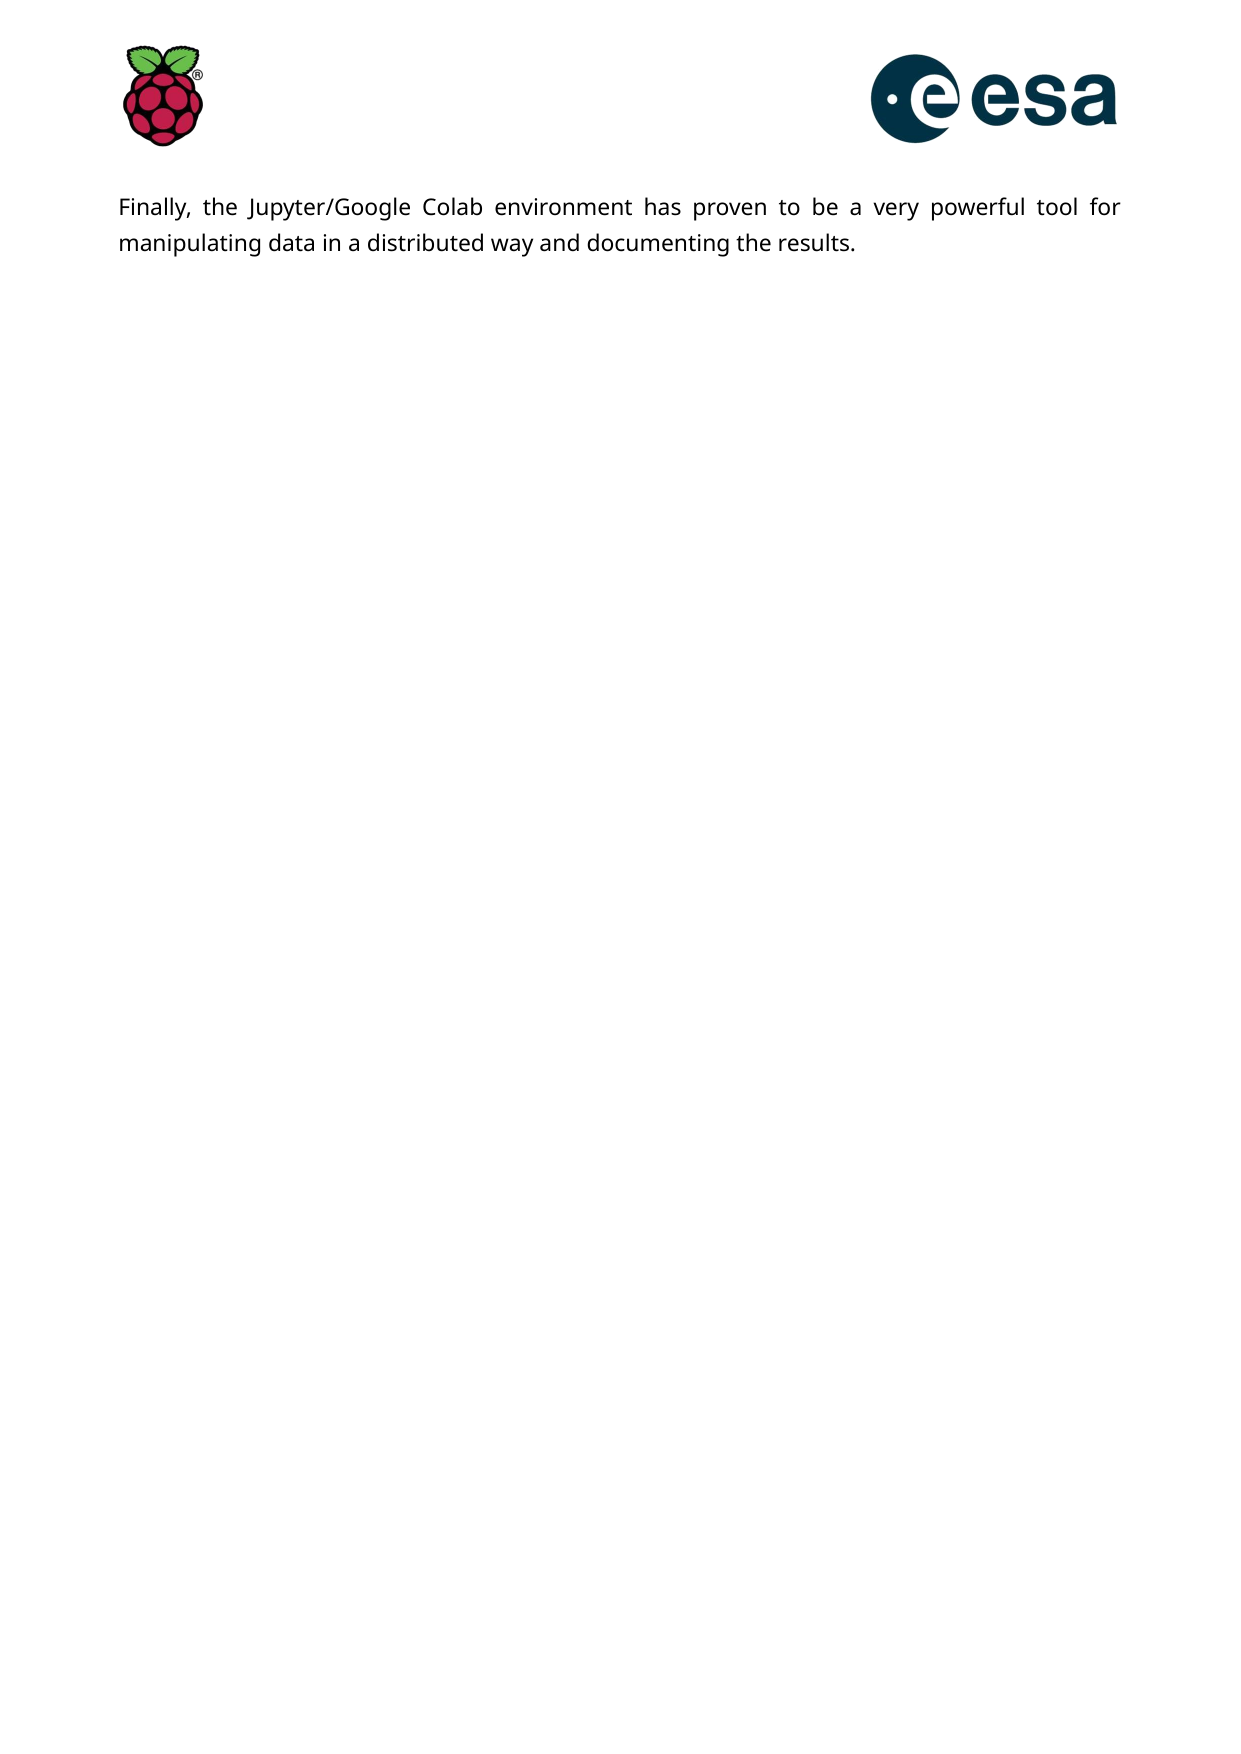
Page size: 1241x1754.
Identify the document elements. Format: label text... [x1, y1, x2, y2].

picture [866, 48, 1121, 148]
text Finally, the Jupyter/Google Colab environment has proven to be a very powerful tool for manipulating data in a distributed way and documenting the results. [118, 191, 1122, 258]
picture [120, 42, 206, 149]
